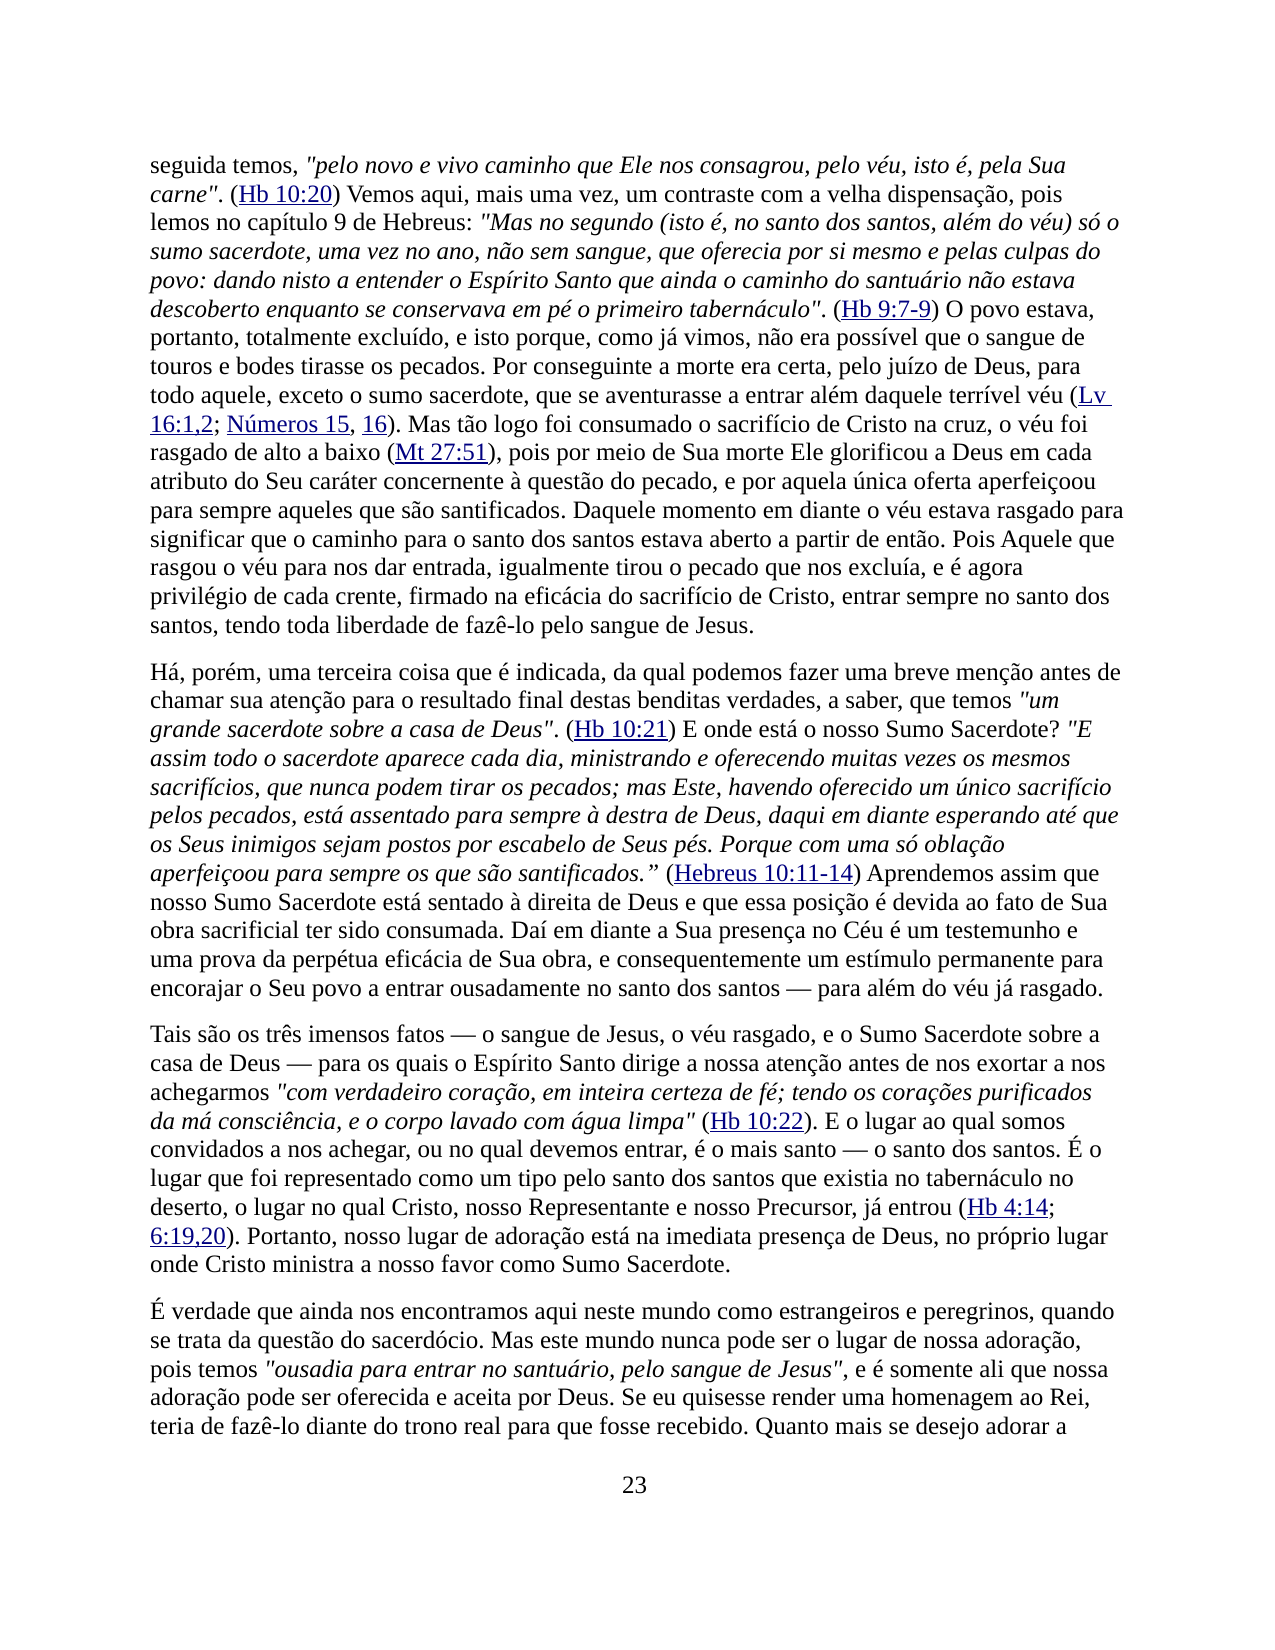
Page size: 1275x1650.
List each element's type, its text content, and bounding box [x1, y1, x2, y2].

text Tais são os três imensos fatos — o sangue de Jesus, o véu rasgado, e o Sumo Sacerdote sobre a casa de Deus — para os quais o Espírito Santo dirige a nossa atenção antes de nos exortar a nos achegarmos "com verdadeiro coração, em inteira certeza de fé; tendo os corações purificados da má consciência, e o corpo lavado com água limpa" (Hb 10:22). E o lugar ao qual somos convidados a nos achegar, ou no qual devemos entrar, é o mais santo — o santo dos santos. É o lugar que foi representado como um tipo pelo santo dos santos que existia no tabernáculo no deserto, o lugar no qual Cristo, nosso Representante e nosso Precursor, já entrou (Hb 4:14; 6:19,20). Portanto, nosso lugar de adoração está na imediata presença de Deus, no próprio lugar onde Cristo ministra a nosso favor como Sumo Sacerdote. [150, 1019, 1125, 1278]
text Há, porém, uma terceira coisa que é indicada, da qual podemos fazer uma breve menção antes de chamar sua atenção para o resultado final destas benditas verdades, a saber, que temos "um grande sacerdote sobre a casa de Deus". (Hb 10:21) E onde está o nosso Sumo Sacerdote? "E assim todo o sacerdote aparece cada dia, ministrando e oferecendo muitas vezes os mesmos sacrifícios, que nunca podem tirar os pecados; mas Este, havendo oferecido um único sacrifício pelos pecados, está assentado para sempre à destra de Deus, daqui em diante esperando até que os Seus inimigos sejam postos por escabelo de Seus pés. Porque com uma só oblação aperfeiçoou para sempre os que são santificados.” (Hebreus 10:11-14) Aprendemos assim que nosso Sumo Sacerdote está sentado à direita de Deus e que essa posição é devida ao fato de Sua obra sacrificial ter sido consumada. Daí em diante a Sua presença no Céu é um testemunho e uma prova da perpétua eficácia de Sua obra, e consequentemente um estímulo permanente para encorajar o Seu povo a entrar ousadamente no santo dos santos — para além do véu já rasgado. [150, 657, 1125, 1002]
text É verdade que ainda nos encontramos aqui neste mundo como estrangeiros e peregrinos, quando se trata da questão do sacerdócio. Mas este mundo nunca pode ser o lugar de nossa adoração, pois temos "ousadia para entrar no santuário, pelo sangue de Jesus", e é somente ali que nossa adoração pode ser oferecida e aceita por Deus. Se eu quisesse render uma homenagem ao Rei, teria de fazê-lo diante do trono real para que fosse recebido. Quanto mais se desejo adorar a [150, 1296, 1125, 1440]
text seguida temos, "pelo novo e vivo caminho que Ele nos consagrou, pelo véu, isto é, pela Sua carne". (Hb 10:20) Vemos aqui, mais uma vez, um contraste com a velha dispensação, pois lemos no capítulo 9 de Hebreus: "Mas no segundo (isto é, no santo dos santos, além do véu) só o sumo sacerdote, uma vez no ano, não sem sangue, que oferecia por si mesmo e pelas culpas do povo: dando nisto a entender o Espírito Santo que ainda o caminho do santuário não estava descoberto enquanto se conservava em pé o primeiro tabernáculo". (Hb 9:7-9) O povo estava, portanto, totalmente excluído, e isto porque, como já vimos, não era possível que o sangue de touros e bodes tirasse os pecados. Por conseguinte a morte era certa, pelo juízo de Deus, para todo aquele, exceto o sumo sacerdote, que se aventurasse a entrar além daquele terrível véu (Lv 16:1,2; Números 15, 16). Mas tão logo foi consumado o sacrifício de Cristo na cruz, o véu foi rasgado de alto a baixo (Mt 27:51), pois por meio de Sua morte Ele glorificou a Deus em cada atributo do Seu caráter concernente à questão do pecado, e por aquela única oferta aperfeiçoou para sempre aqueles que são santificados. Daquele momento em diante o véu estava rasgado para significar que o caminho para o santo dos santos estava aberto a partir de então. Pois Aquele que rasgou o véu para nos dar entrada, igualmente tirou o pecado que nos excluía, e é agora privilégio de cada crente, firmado na eficácia do sacrifício de Cristo, entrar sempre no santo dos santos, tendo toda liberdade de fazê-lo pelo sangue de Jesus. [150, 150, 1125, 639]
